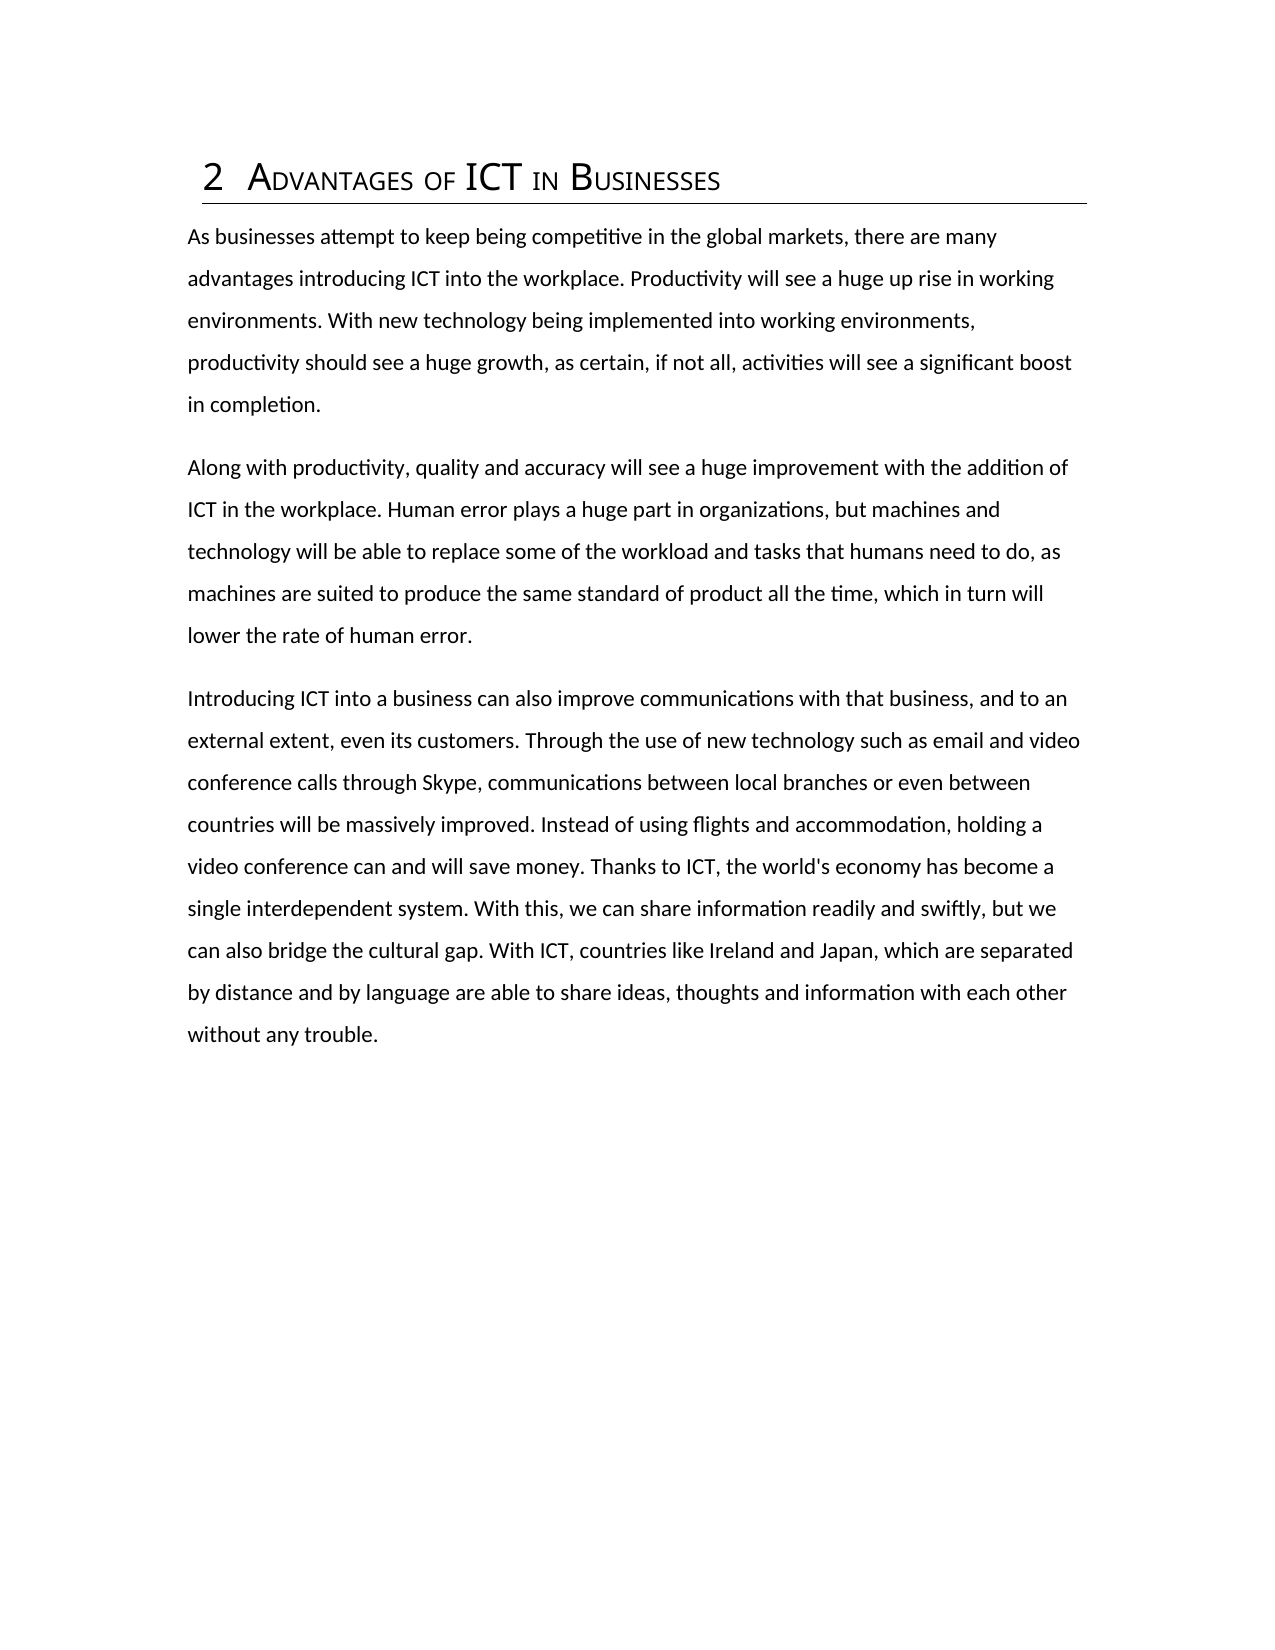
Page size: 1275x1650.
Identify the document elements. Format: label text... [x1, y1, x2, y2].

subtitle 2 Advantages of ICT in Businesses [202, 150, 1087, 203]
text Along with productivity, quality and accuracy will see a huge improvement with the addition of ICT in the workplace. Human error plays a huge part in organizations, but machines and technology will be able to replace some of the workload and tasks that humans need to do, as machines are suited to produce the same standard of product all the time, which in turn will lower the rate of human error. [187, 453, 1087, 649]
text Introducing ICT into a business can also improve communications with that business, and to an external extent, even its customers. Through the use of new technology such as email and video conference calls through Skype, communications between local branches or even between countries will be massively improved. Instead of using flights and accommodation, holding a video conference can and will save money. Thanks to ICT, the world's economy has become a single interdependent system. With this, we can share information readily and swiftly, but we can also bridge the cultural gap. With ICT, countries like Ireland and Japan, which are separated by distance and by language are able to share ideas, thoughts and information with each other without any trouble. [187, 684, 1087, 1048]
text As businesses attempt to keep being competitive in the global markets, there are many advantages introducing ICT into the workplace. Productivity will see a huge up rise in working environments. With new technology being implemented into working environments, productivity should see a huge growth, as certain, if not all, activities will see a significant boost in completion. [187, 222, 1087, 418]
